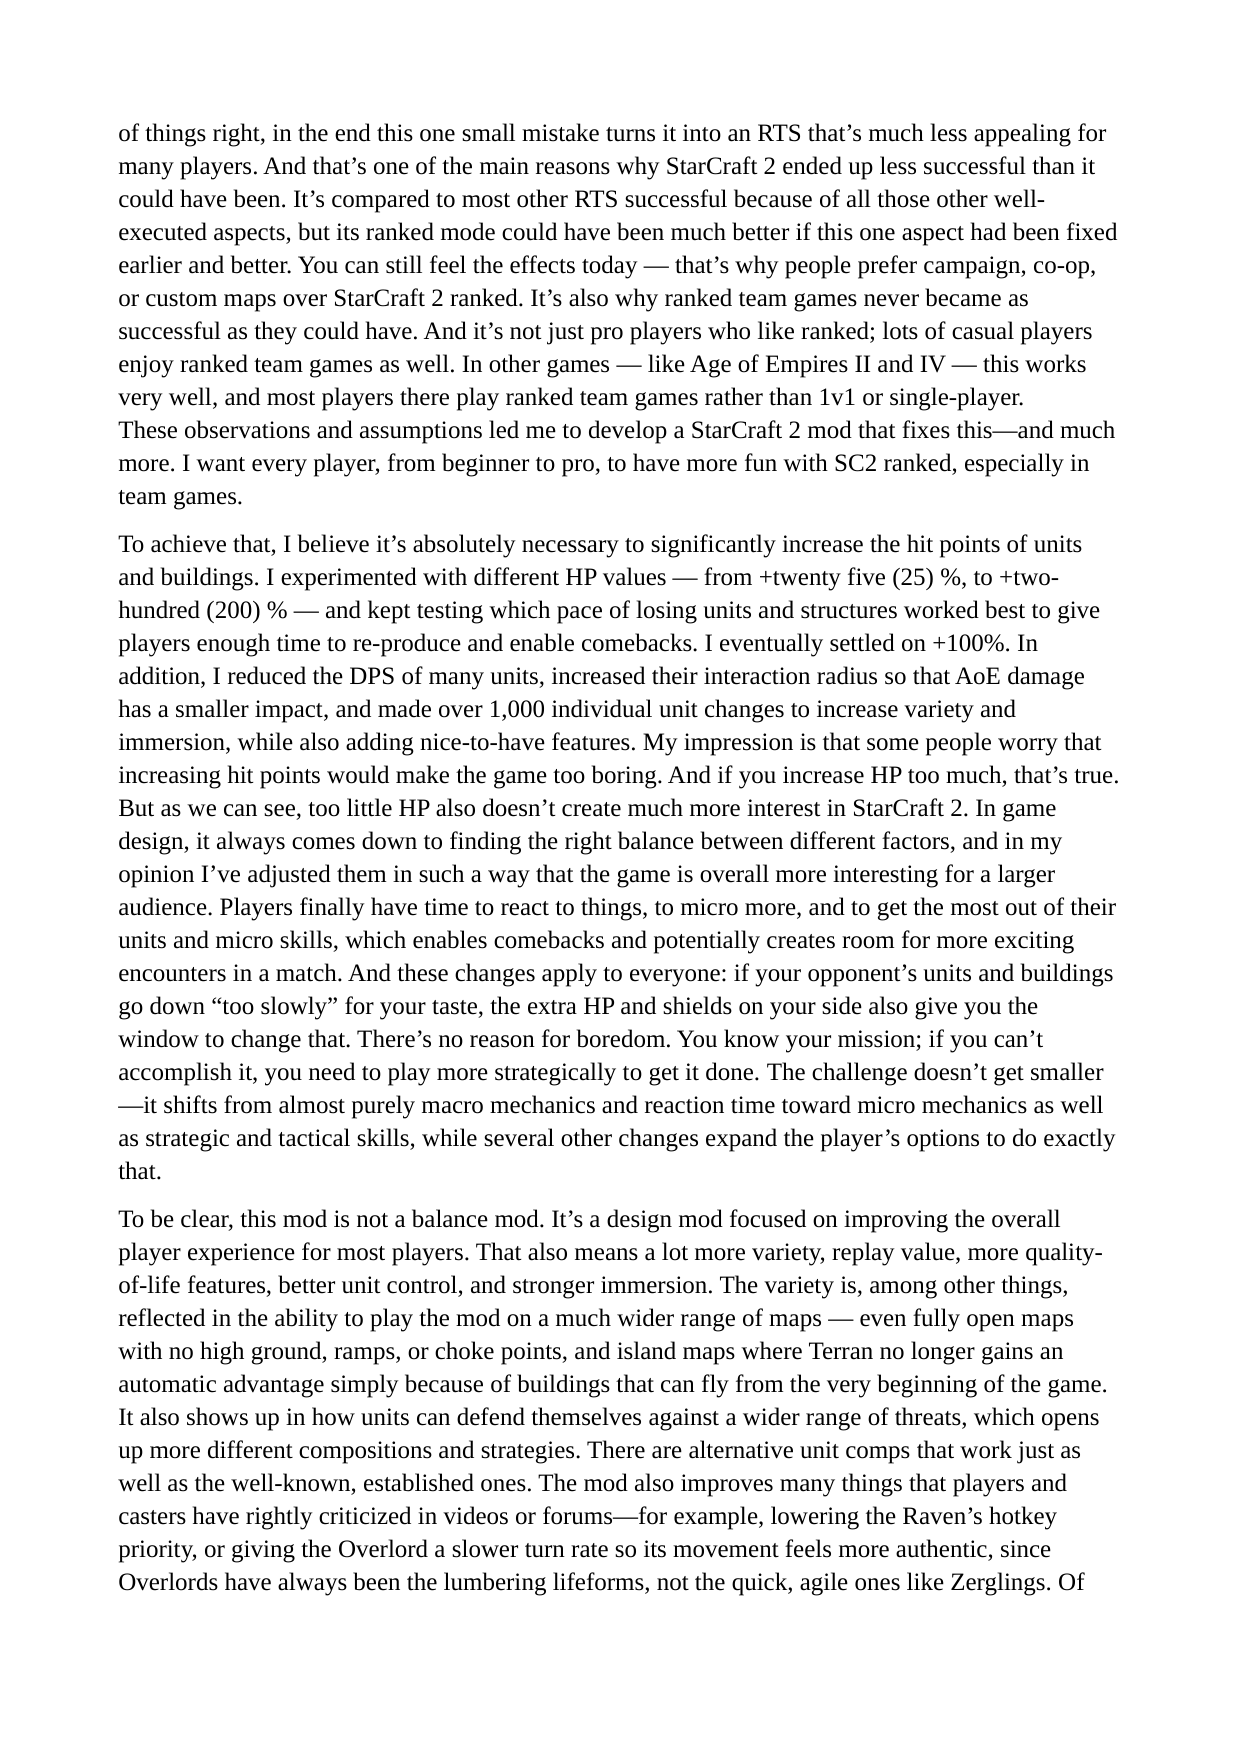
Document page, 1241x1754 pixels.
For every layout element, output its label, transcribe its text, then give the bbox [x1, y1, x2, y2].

text of things right, in the end this one small mistake turns it into an RTS that’s much less appealing for many players. And that’s one of the main reasons why StarCraft 2 ended up less successful than it could have been. It’s compared to most other RTS successful because of all those other well-executed aspects, but its ranked mode could have been much better if this one aspect had been fixed earlier and better. You can still feel the effects today — that’s why people prefer campaign, co-op, or custom maps over StarCraft 2 ranked. It’s also why ranked team games never became as successful as they could have. And it’s not just pro players who like ranked; lots of casual players enjoy ranked team games as well. In other games — like Age of Empires II and IV — this works very well, and most players there play ranked team games rather than 1v1 or single-player. These observations and assumptions led me to develop a StarCraft 2 mod that fixes this—and much more. I want every player, from beginner to pro, to have more fun with SC2 ranked, especially in team games. [118, 118, 1122, 510]
text To be clear, this mod is not a balance mod. It’s a design mod focused on improving the overall player experience for most players. That also means a lot more variety, replay value, more quality-of-life features, better unit control, and stronger immersion. The variety is, among other things, reflected in the ability to play the mod on a much wider range of maps — even fully open maps with no high ground, ramps, or choke points, and island maps where Terran no longer gains an automatic advantage simply because of buildings that can fly from the very beginning of the game. It also shows up in how units can defend themselves against a wider range of threats, which opens up more different compositions and strategies. There are alternative unit comps that work just as well as the well-known, established ones. The mod also improves many things that players and casters have rightly criticized in videos or forums—for example, lowering the Raven’s hotkey priority, or giving the Overlord a slower turn rate so its movement feels more authentic, since Overlords have always been the lumbering lifeforms, not the quick, agile ones like Zerglings. Of [118, 1204, 1122, 1596]
text To achieve that, I believe it’s absolutely necessary to significantly increase the hit points of units and buildings. I experimented with different HP values — from +twenty five (25) %, to +two-hundred (200) % — and kept testing which pace of losing units and structures worked best to give players enough time to re-produce and enable comebacks. I eventually settled on +100%. In addition, I reduced the DPS of many units, increased their interaction radius so that AoE damage has a smaller impact, and made over 1,000 individual unit changes to increase variety and immersion, while also adding nice-to-have features. My impression is that some people worry that increasing hit points would make the game too boring. And if you increase HP too much, that’s true. But as we can see, too little HP also doesn’t create much more interest in StarCraft 2. In game design, it always comes down to finding the right balance between different factors, and in my opinion I’ve adjusted them in such a way that the game is overall more interesting for a larger audience. Players finally have time to react to things, to micro more, and to get the most out of their units and micro skills, which enables comebacks and potentially creates room for more exciting encounters in a match. And these changes apply to everyone: if your opponent’s units and buildings go down “too slowly” for your taste, the extra HP and shields on your side also give you the window to change that. There’s no reason for boredom. You know your mission; if you can’t accomplish it, you need to play more strategically to get it done. The challenge doesn’t get smaller—it shifts from almost purely macro mechanics and reaction time toward micro mechanics as well as strategic and tactical skills, while several other changes expand the player’s options to do exactly that. [118, 529, 1122, 1185]
